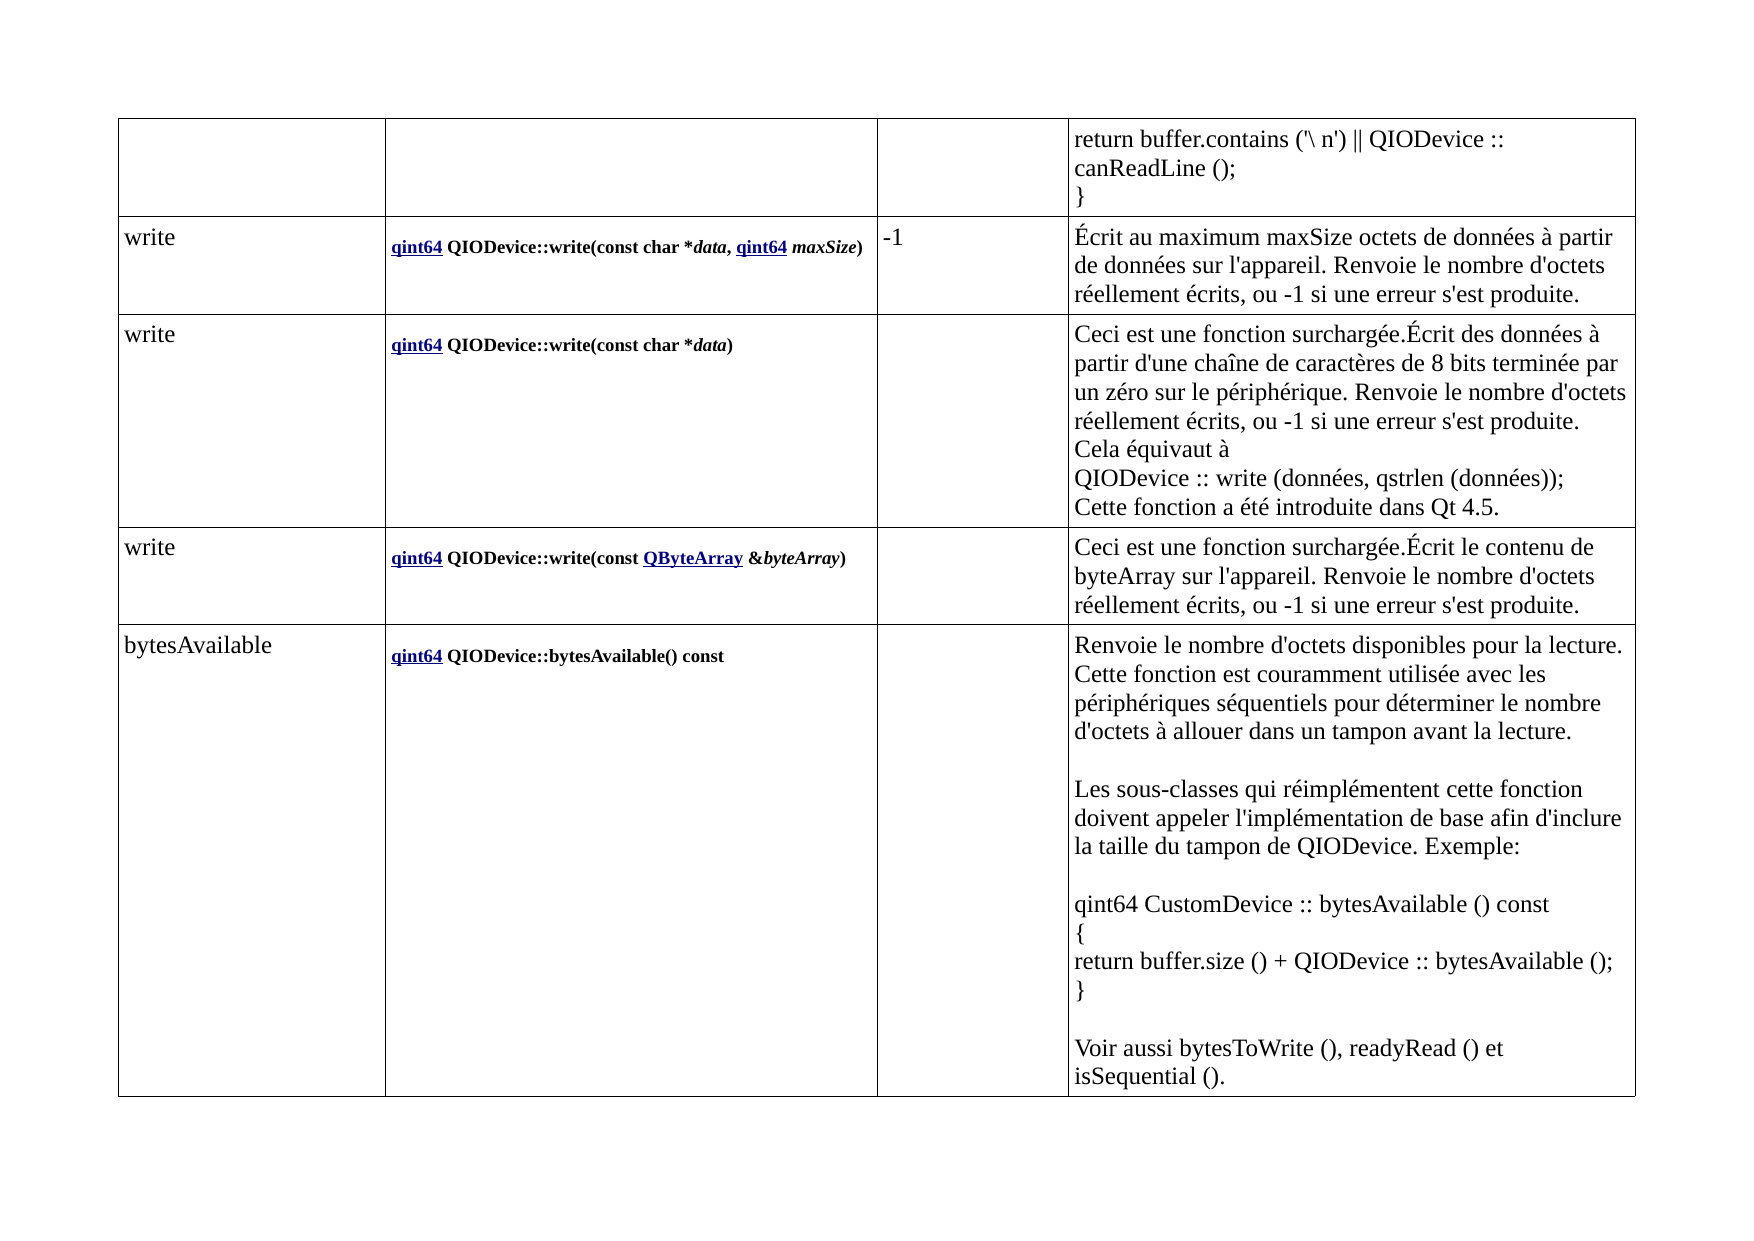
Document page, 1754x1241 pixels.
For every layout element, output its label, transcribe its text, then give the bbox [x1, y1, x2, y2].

table_cell qint64 QIODevice::bytesAvailable() const [386, 625, 877, 1096]
table_cell Renvoie le nombre d'octets disponibles pour la lecture. Cette fonction est couramment utilisée avec les périphériques séquentiels pour déterminer le nombre d'octets à allouer dans un tampon avant la lecture. Les sous-classes qui réimplémentent cette fonction doivent appeler l'implémentation de base afin d'inclure la taille du tampon de QIODevice. Exemple: qint64 CustomDevice :: bytesAvailable () const { return buffer.size () + QIODevice :: bytesAvailable (); } Voir aussi bytesToWrite (), readyRead () et isSequential (). [1069, 625, 1635, 1096]
table_cell return buffer.contains ('\ n') || QIODevice :: canReadLine (); } [1069, 119, 1635, 216]
table_cell qint64 QIODevice::write(const char *data) [386, 315, 877, 527]
table_cell Ceci est une fonction surchargée.Écrit des données à partir d'une chaîne de caractères de 8 bits terminée par un zéro sur le périphérique. Renvoie le nombre d'octets réellement écrits, ou -1 si une erreur s'est produite. Cela équivaut à QIODevice :: write (données, qstrlen (données)); Cette fonction a été introduite dans Qt 4.5. [1069, 315, 1635, 527]
table_cell -1 [878, 217, 1068, 314]
table_cell write [119, 315, 385, 527]
table_cell Écrit au maximum maxSize octets de données à partir de données sur l'appareil. Renvoie le nombre d'octets réellement écrits, ou -1 si une erreur s'est produite. [1069, 217, 1635, 314]
table_cell Ceci est une fonction surchargée.Écrit le contenu de byteArray sur l'appareil. Renvoie le nombre d'octets réellement écrits, ou -1 si une erreur s'est produite. [1069, 528, 1635, 624]
table_cell write [119, 217, 385, 314]
table_cell bytesAvailable [119, 625, 385, 1096]
table_cell [878, 528, 1068, 624]
table_cell [119, 119, 385, 216]
table_cell [386, 119, 877, 216]
table_cell qint64 QIODevice::write(const char *data, qint64 maxSize) [386, 217, 877, 314]
table_cell [878, 625, 1068, 1096]
table_cell [878, 119, 1068, 216]
table_cell qint64 QIODevice::write(const QByteArray &byteArray) [386, 528, 877, 624]
table_cell write [119, 528, 385, 624]
table_cell [878, 315, 1068, 527]
